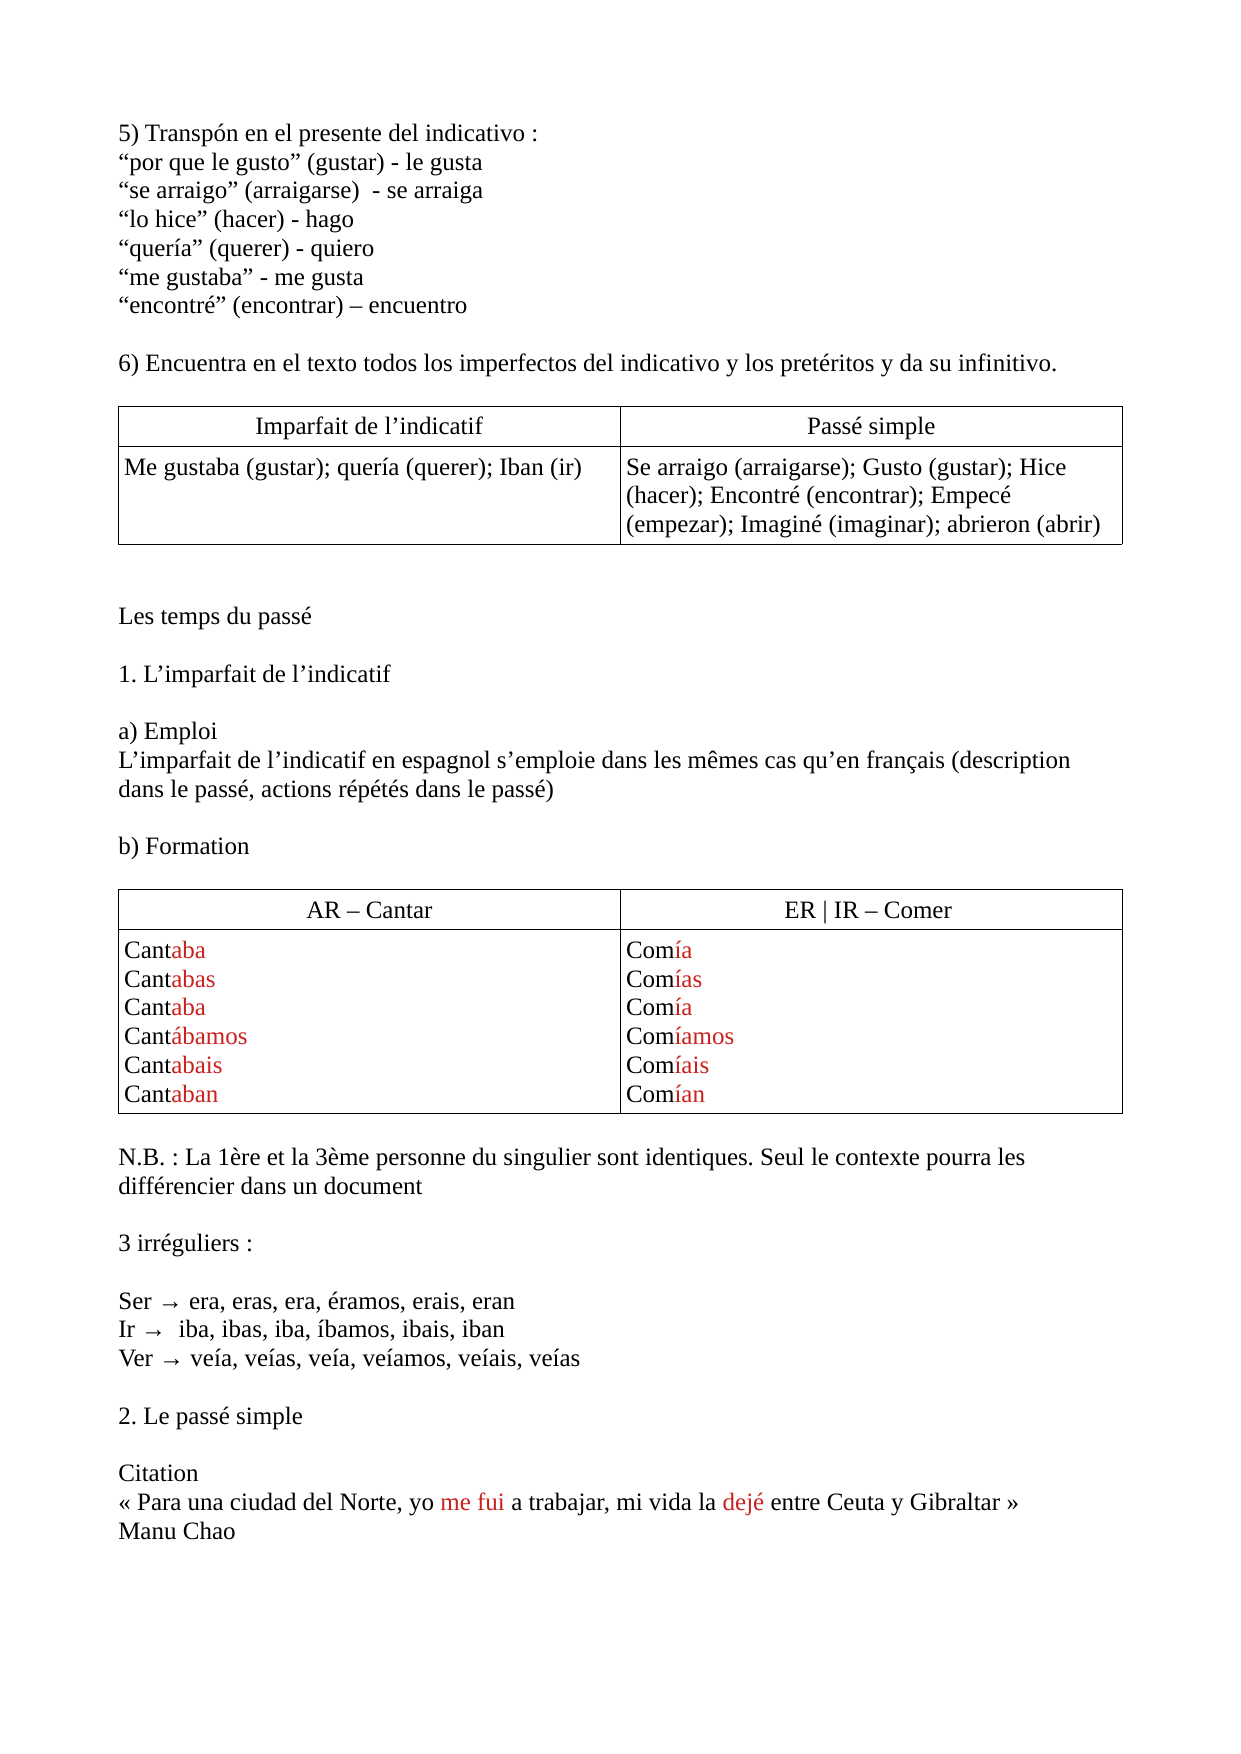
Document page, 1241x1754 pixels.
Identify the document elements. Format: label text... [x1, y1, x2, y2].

text Ser → era, eras, era, éramos, erais, eran [118, 1286, 1122, 1314]
text “se arraigo” (arraigarse) - se arraiga [118, 176, 1122, 204]
text 6) Encuentra en el texto todos los imperfectos del indicativo y los pretéritos y da su infinitivo. [118, 348, 1122, 377]
text Citation [118, 1458, 1122, 1487]
text “encontré” (encontrar) – encuentro [118, 291, 1122, 319]
text Ir → iba, ibas, iba, íbamos, ibais, iban [118, 1314, 1122, 1343]
text “por que le gusto” (gustar) - le gusta [118, 147, 1122, 176]
text Ver → veía, veías, veía, veíamos, veíais, veías [118, 1343, 1122, 1372]
text « Para una ciudad del Norte, yo me fui a trabajar, mi vida la dejé entre Ceuta y Gibraltar » [118, 1487, 1122, 1516]
text L’imparfait de l’indicatif en espagnol s’emploie dans les mêmes cas qu’en français (description dans le passé, actions répétés dans le passé) [118, 745, 1122, 803]
table_header AR – Cantar [119, 890, 620, 929]
text a) Emploi [118, 716, 1122, 745]
text “me gustaba” - me gusta [118, 262, 1122, 291]
text 3 irréguliers : [118, 1228, 1122, 1257]
table_header ER | IR – Comer [621, 890, 1122, 929]
text N.B. : La 1ère et la 3ème personne du singulier sont identiques. Seul le contexte pourra les différencier dans un document [118, 1142, 1122, 1199]
text b) Formation [118, 831, 1122, 860]
table_header Imparfait de l’indicatif [119, 407, 620, 446]
text 2. Le passé simple [118, 1401, 1122, 1429]
text Manu Chao [118, 1516, 1122, 1544]
text “quería” (querer) - quiero [118, 233, 1122, 262]
table_cell Me gustaba (gustar); quería (querer); Iban (ir) [119, 447, 620, 544]
table_cell Cantaba Cantabas Cantaba Cantábamos Cantabais Cantaban [119, 930, 620, 1113]
text 5) Transpón en el presente del indicativo : [118, 118, 1122, 147]
table_cell Comía Comías Comía Comíamos Comíais Comían [621, 930, 1122, 1113]
text “lo hice” (hacer) - hago [118, 204, 1122, 233]
text 1. L’imparfait de l’indicatif [118, 659, 1122, 688]
table_header Passé simple [621, 407, 1122, 446]
text Les temps du passé [118, 601, 1122, 630]
table_cell Se arraigo (arraigarse); Gusto (gustar); Hice (hacer); Encontré (encontrar); Empecé (empezar); Imaginé (imaginar); abrieron (abrir) [621, 447, 1122, 544]
